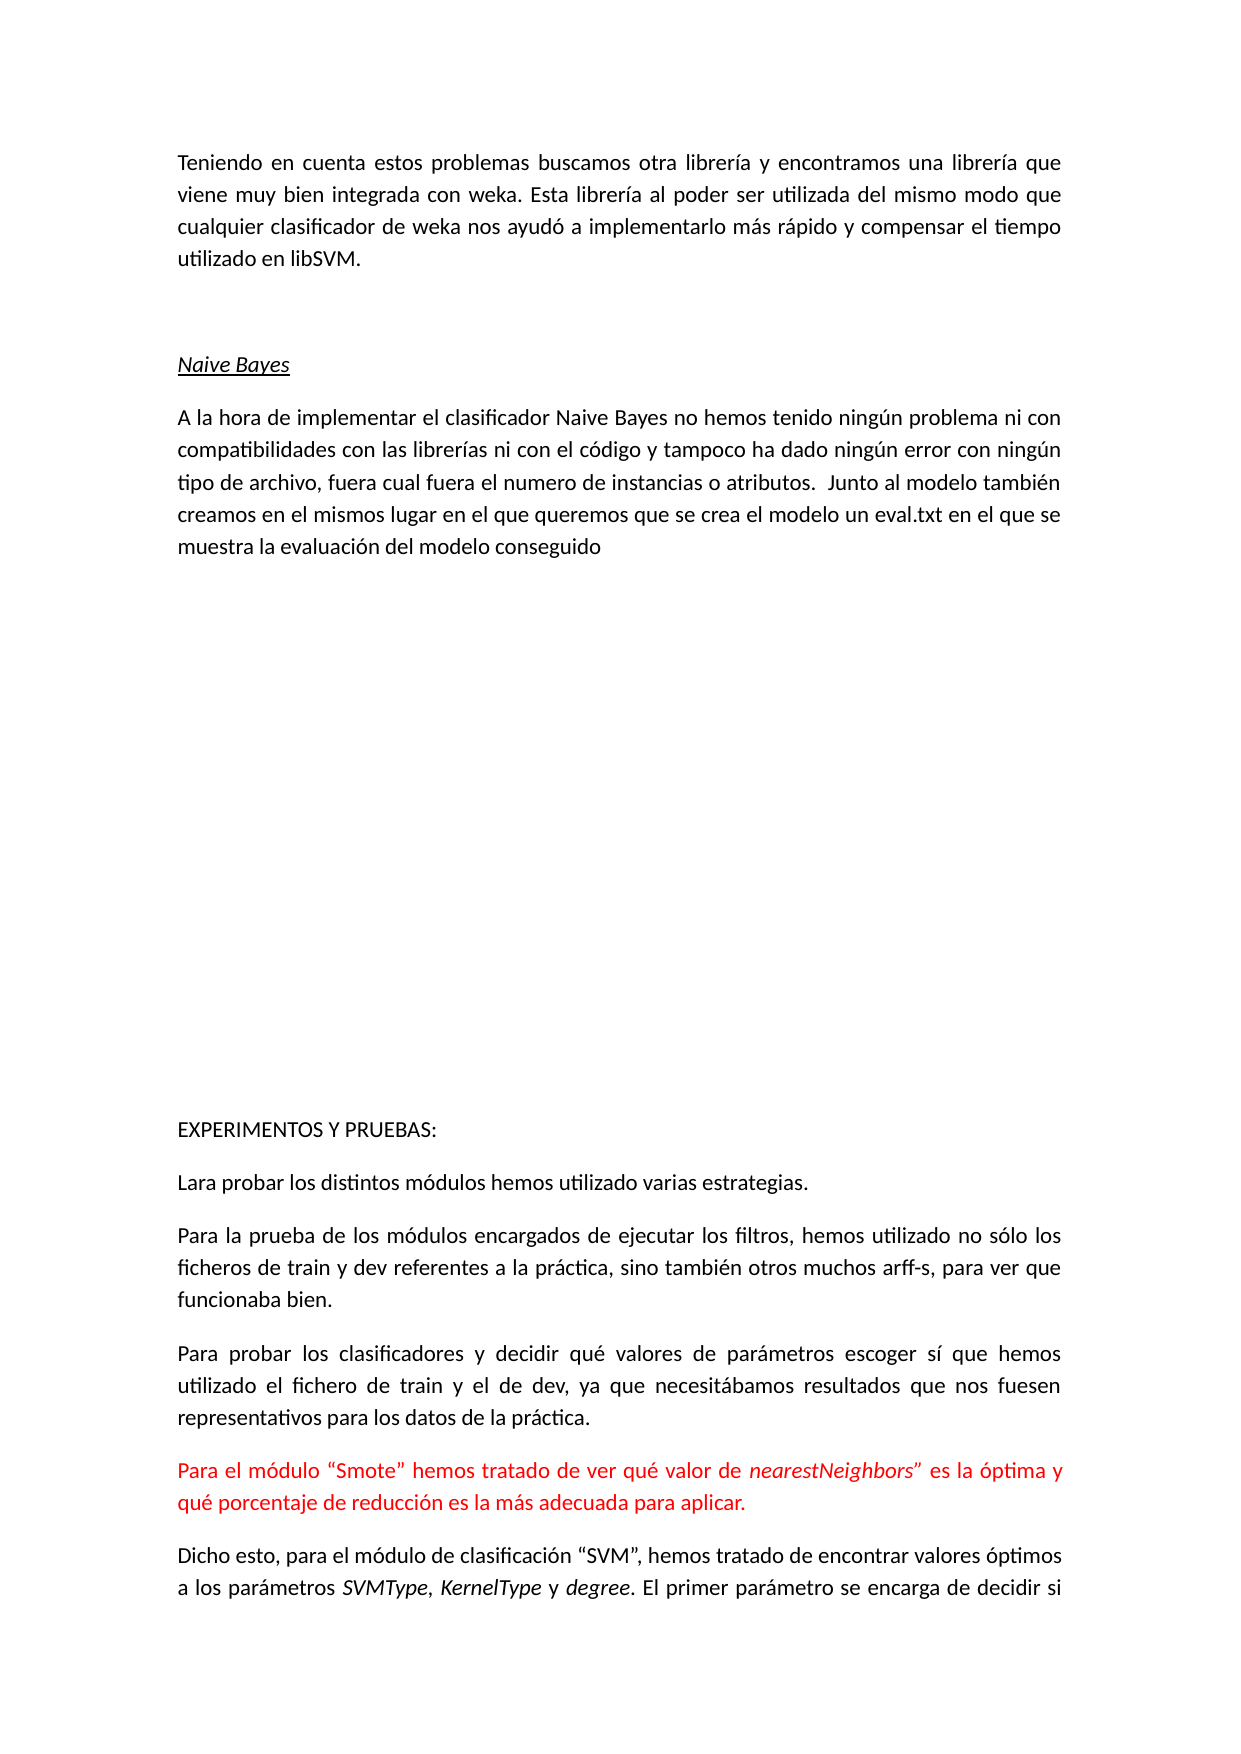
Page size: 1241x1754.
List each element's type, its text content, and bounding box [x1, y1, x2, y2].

text Para probar los clasificadores y decidir qué valores de parámetros escoger sí que hemos utilizado el fichero de train y el de dev, ya que necesitábamos resultados que nos fuesen representativos para los datos de la práctica. [177, 1339, 1063, 1431]
text Naive Bayes [177, 350, 1063, 378]
text EXPERIMENTOS Y PRUEBAS: [177, 1115, 1063, 1143]
text A la hora de implementar el clasificador Naive Bayes no hemos tenido ningún problema ni con compatibilidades con las librerías ni con el código y tampoco ha dado ningún error con ningún tipo de archivo, fuera cual fuera el numero de instancias o atributos. Junto al modelo también creamos en el mismos lugar en el que queremos que se crea el modelo un eval.txt en el que se muestra la evaluación del modelo conseguido [177, 403, 1063, 560]
text Para la prueba de los módulos encargados de ejecutar los filtros, hemos utilizado no sólo los ficheros de train y dev referentes a la práctica, sino también otros muchos arff-s, para ver que funcionaba bien. [177, 1221, 1063, 1314]
text Teniendo en cuenta estos problemas buscamos otra librería y encontramos una librería que viene muy bien integrada con weka. Esta librería al poder ser utilizada del mismo modo que cualquier clasificador de weka nos ayudó a implementarlo más rápido y compensar el tiempo utilizado en libSVM. [177, 148, 1063, 272]
text Lara probar los distintos módulos hemos utilizado varias estrategias. [177, 1168, 1063, 1196]
text Para el módulo “Smote” hemos tratado de ver qué valor de nearestNeighbors” es la óptima y qué porcentaje de reducción es la más adecuada para aplicar. [177, 1456, 1063, 1516]
text Dicho esto, para el módulo de clasificación “SVM”, hemos tratado de encontrar valores óptimos a los parámetros SVMType, KernelType y degree. El primer parámetro se encarga de decidir si [177, 1541, 1063, 1601]
